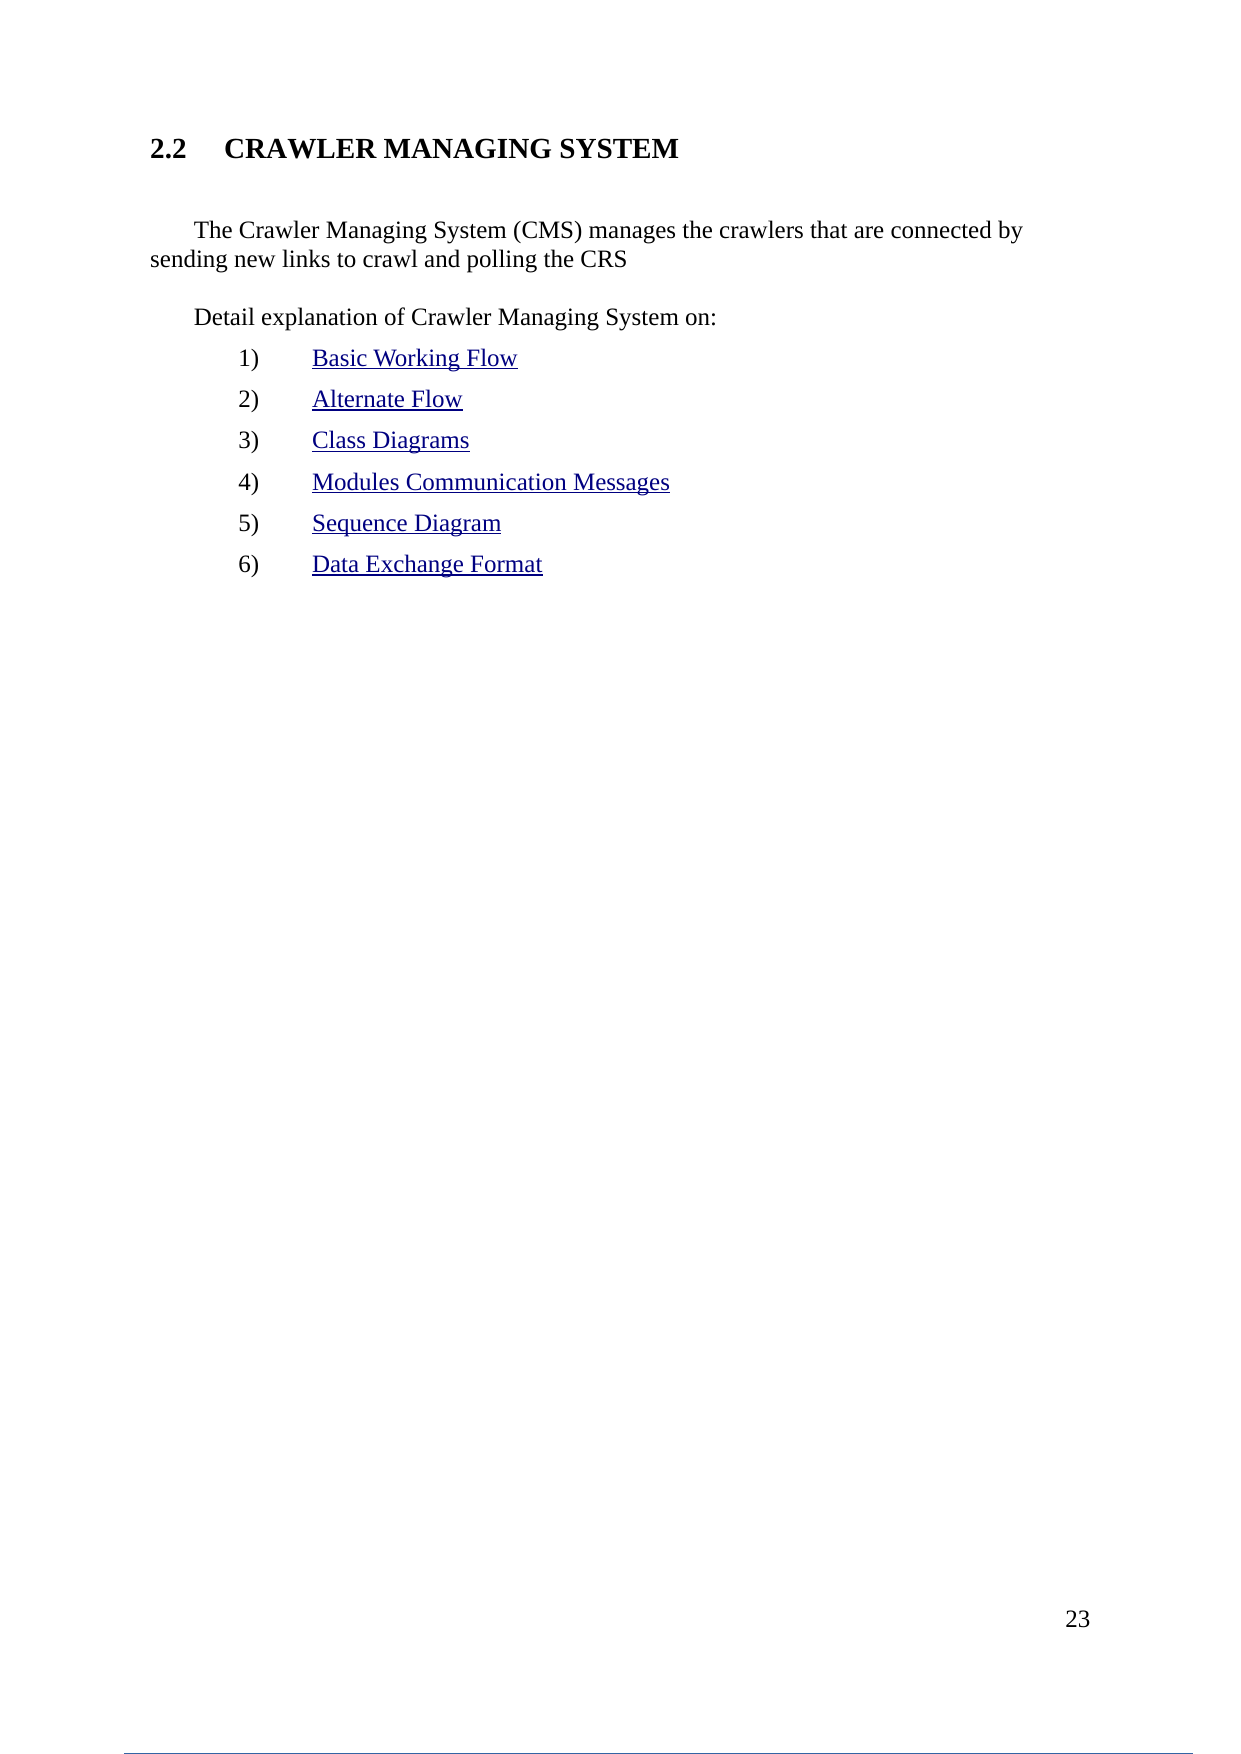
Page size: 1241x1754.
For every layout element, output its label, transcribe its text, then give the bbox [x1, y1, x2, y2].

list Modules Communication Messages [238, 467, 1090, 496]
text The Crawler Managing System (CMS) manages the crawlers that are connected by sending new links to crawl and polling the CRS [150, 216, 1090, 273]
list Basic Working Flow [238, 343, 1090, 372]
list Sequence Diagram [238, 508, 1090, 537]
list Alternate Flow [238, 384, 1090, 413]
text Detail explanation of Crawler Managing System on: [150, 302, 1090, 331]
list Data Exchange Format [238, 549, 1090, 578]
subtitle 2.2 CRAWLER MANAGING SYSTEM [150, 131, 1090, 164]
list Class Diagrams [238, 426, 1090, 454]
